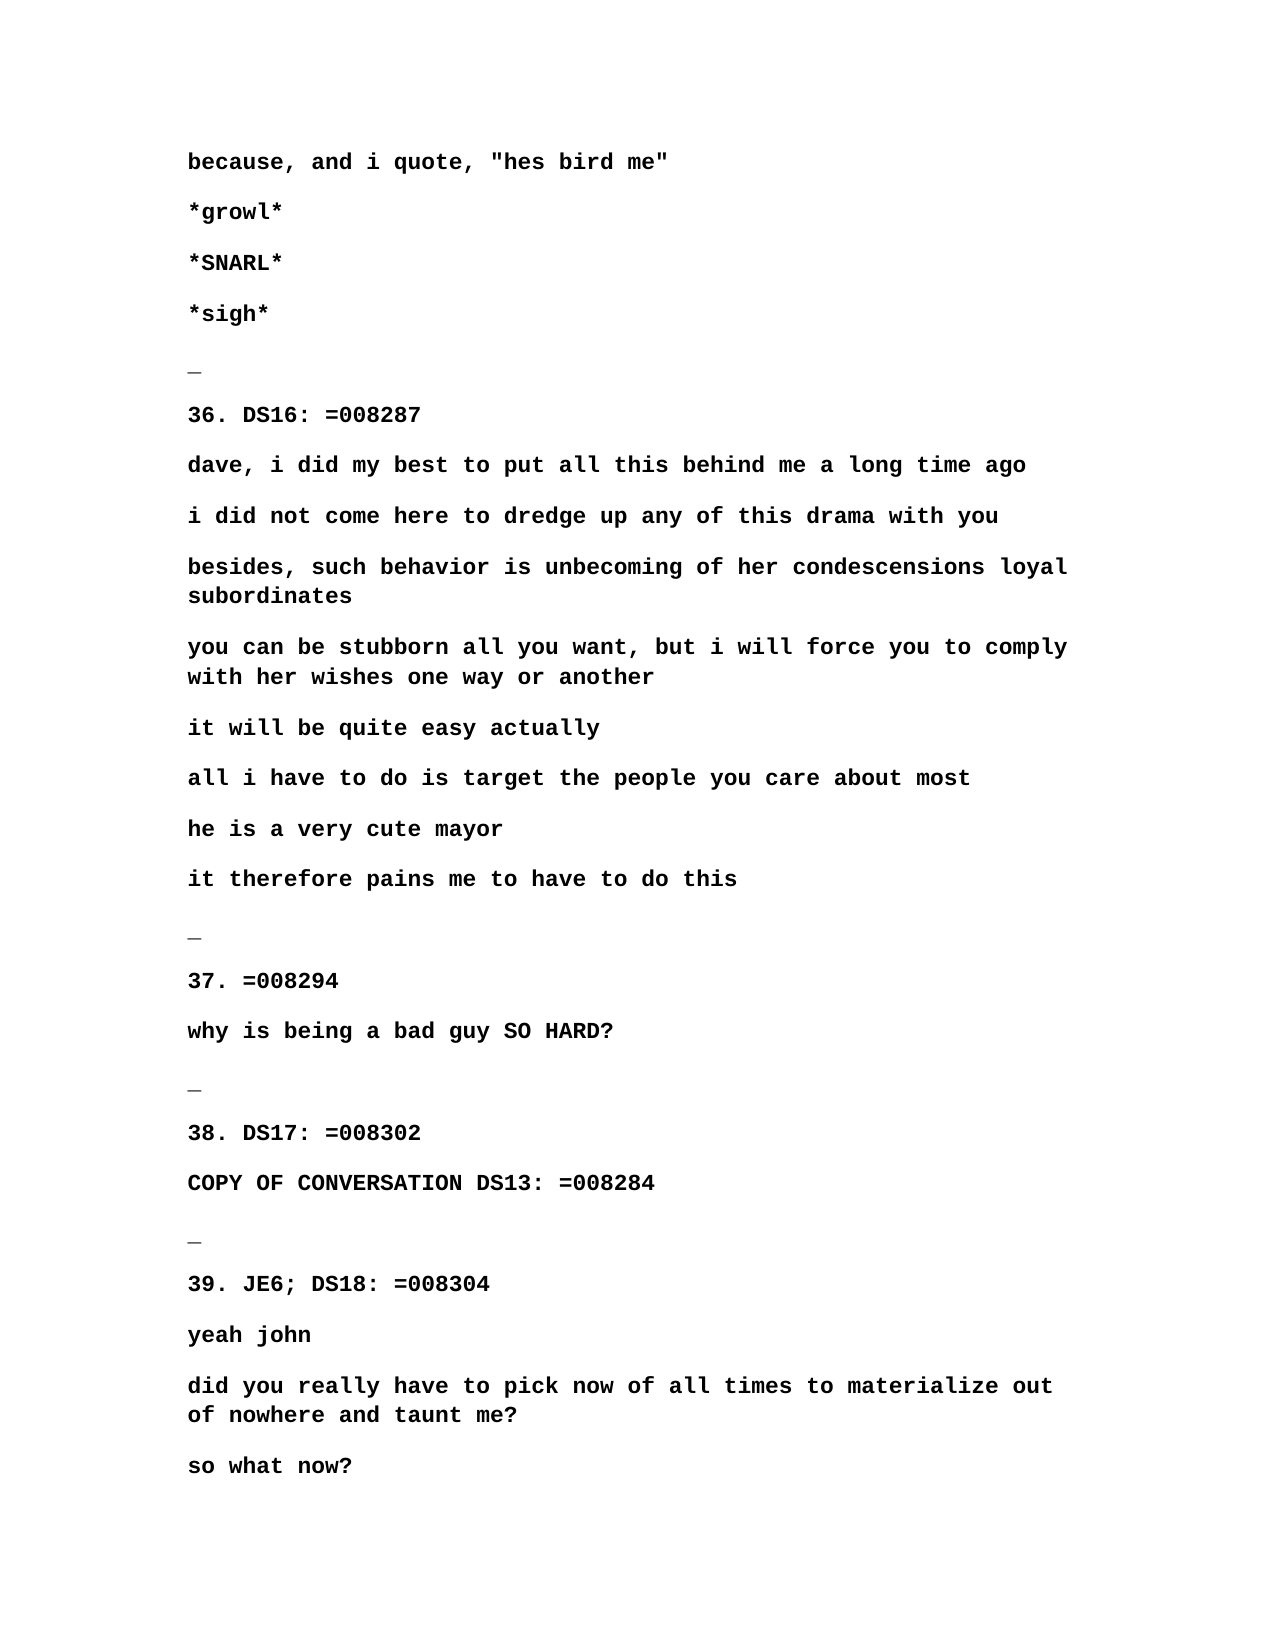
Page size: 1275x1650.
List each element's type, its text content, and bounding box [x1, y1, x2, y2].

text it therefore pains me to have to do this [187, 868, 1087, 894]
text all i have to do is target the people you care about most [187, 766, 1087, 792]
text it will be quite easy actually [187, 716, 1087, 742]
text _ [187, 1070, 1087, 1096]
text _ [187, 918, 1087, 944]
text yeah john [187, 1323, 1087, 1349]
text so what now? [187, 1454, 1087, 1480]
text 39. JE6; DS18: =008304 [187, 1273, 1087, 1299]
text because, and i quote, "hes bird me" [187, 150, 1087, 176]
text COPY OF CONVERSATION DS13: =008284 [187, 1171, 1087, 1197]
text *growl* [187, 201, 1087, 227]
text *SNARL* [187, 251, 1087, 277]
text besides, such behavior is unbecoming of her condescensions loyal subordinates [187, 555, 1087, 611]
text 36. DS16: =008287 [187, 403, 1087, 429]
text dave, i did my best to put all this behind me a long time ago [187, 454, 1087, 480]
text you can be stubborn all you want, but i will force you to comply with her wishes one way or another [187, 635, 1087, 691]
text _ [187, 1222, 1087, 1248]
text i did not come here to dredge up any of this drama with you [187, 504, 1087, 530]
text 38. DS17: =008302 [187, 1121, 1087, 1147]
text _ [187, 352, 1087, 378]
text *sigh* [187, 302, 1087, 328]
text 37. =008294 [187, 969, 1087, 995]
text why is being a bad guy SO HARD? [187, 1019, 1087, 1046]
text he is a very cute mayor [187, 817, 1087, 843]
text did you really have to pick now of all times to materialize out of nowhere and taunt me? [187, 1374, 1087, 1430]
